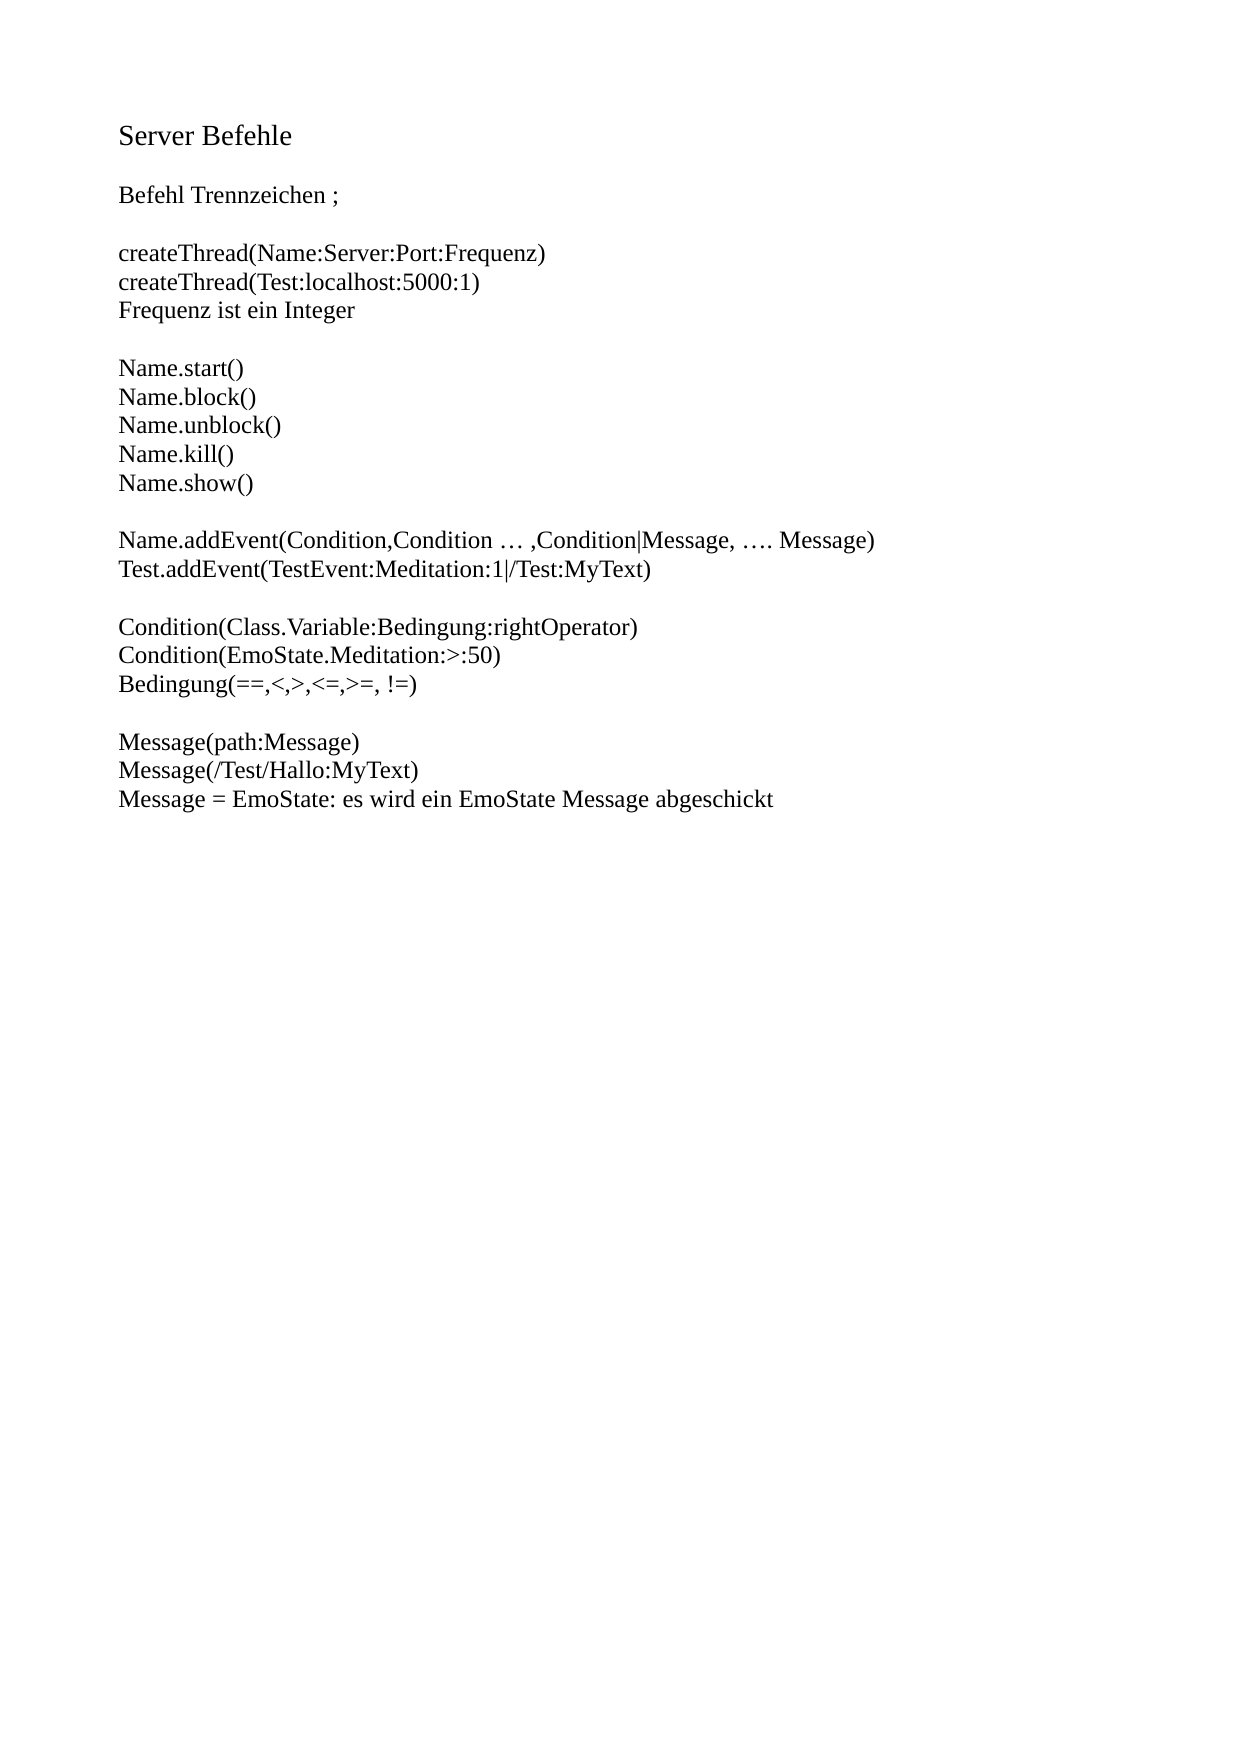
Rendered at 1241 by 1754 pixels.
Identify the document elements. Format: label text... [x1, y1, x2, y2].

text Bedingung(==,<,>,<=,>=, !=) [118, 669, 1122, 698]
text Server Befehle [118, 118, 1122, 152]
text Message = EmoState: es wird ein EmoState Message abgeschickt [118, 784, 1122, 813]
text createThread(Test:localhost:5000:1) [118, 267, 1122, 295]
text Message(path:Message) [118, 727, 1122, 755]
text Name.addEvent(Condition,Condition … ,Condition|Message, …. Message) [118, 525, 1122, 554]
text Frequenz ist ein Integer [118, 295, 1122, 324]
text Name.show() [118, 468, 1122, 497]
text Condition(EmoState.Meditation:>:50) [118, 640, 1122, 669]
text createThread(Name:Server:Port:Frequenz) [118, 238, 1122, 267]
text Condition(Class.Variable:Bedingung:rightOperator) [118, 612, 1122, 640]
text Test.addEvent(TestEvent:Meditation:1|/Test:MyText) [118, 554, 1122, 583]
text Name.unblock() [118, 410, 1122, 439]
text Name.kill() [118, 439, 1122, 468]
text Befehl Trennzeichen ; [118, 180, 1122, 209]
text Name.start() [118, 353, 1122, 382]
text Message(/Test/Hallo:MyText) [118, 755, 1122, 784]
text Name.block() [118, 382, 1122, 410]
